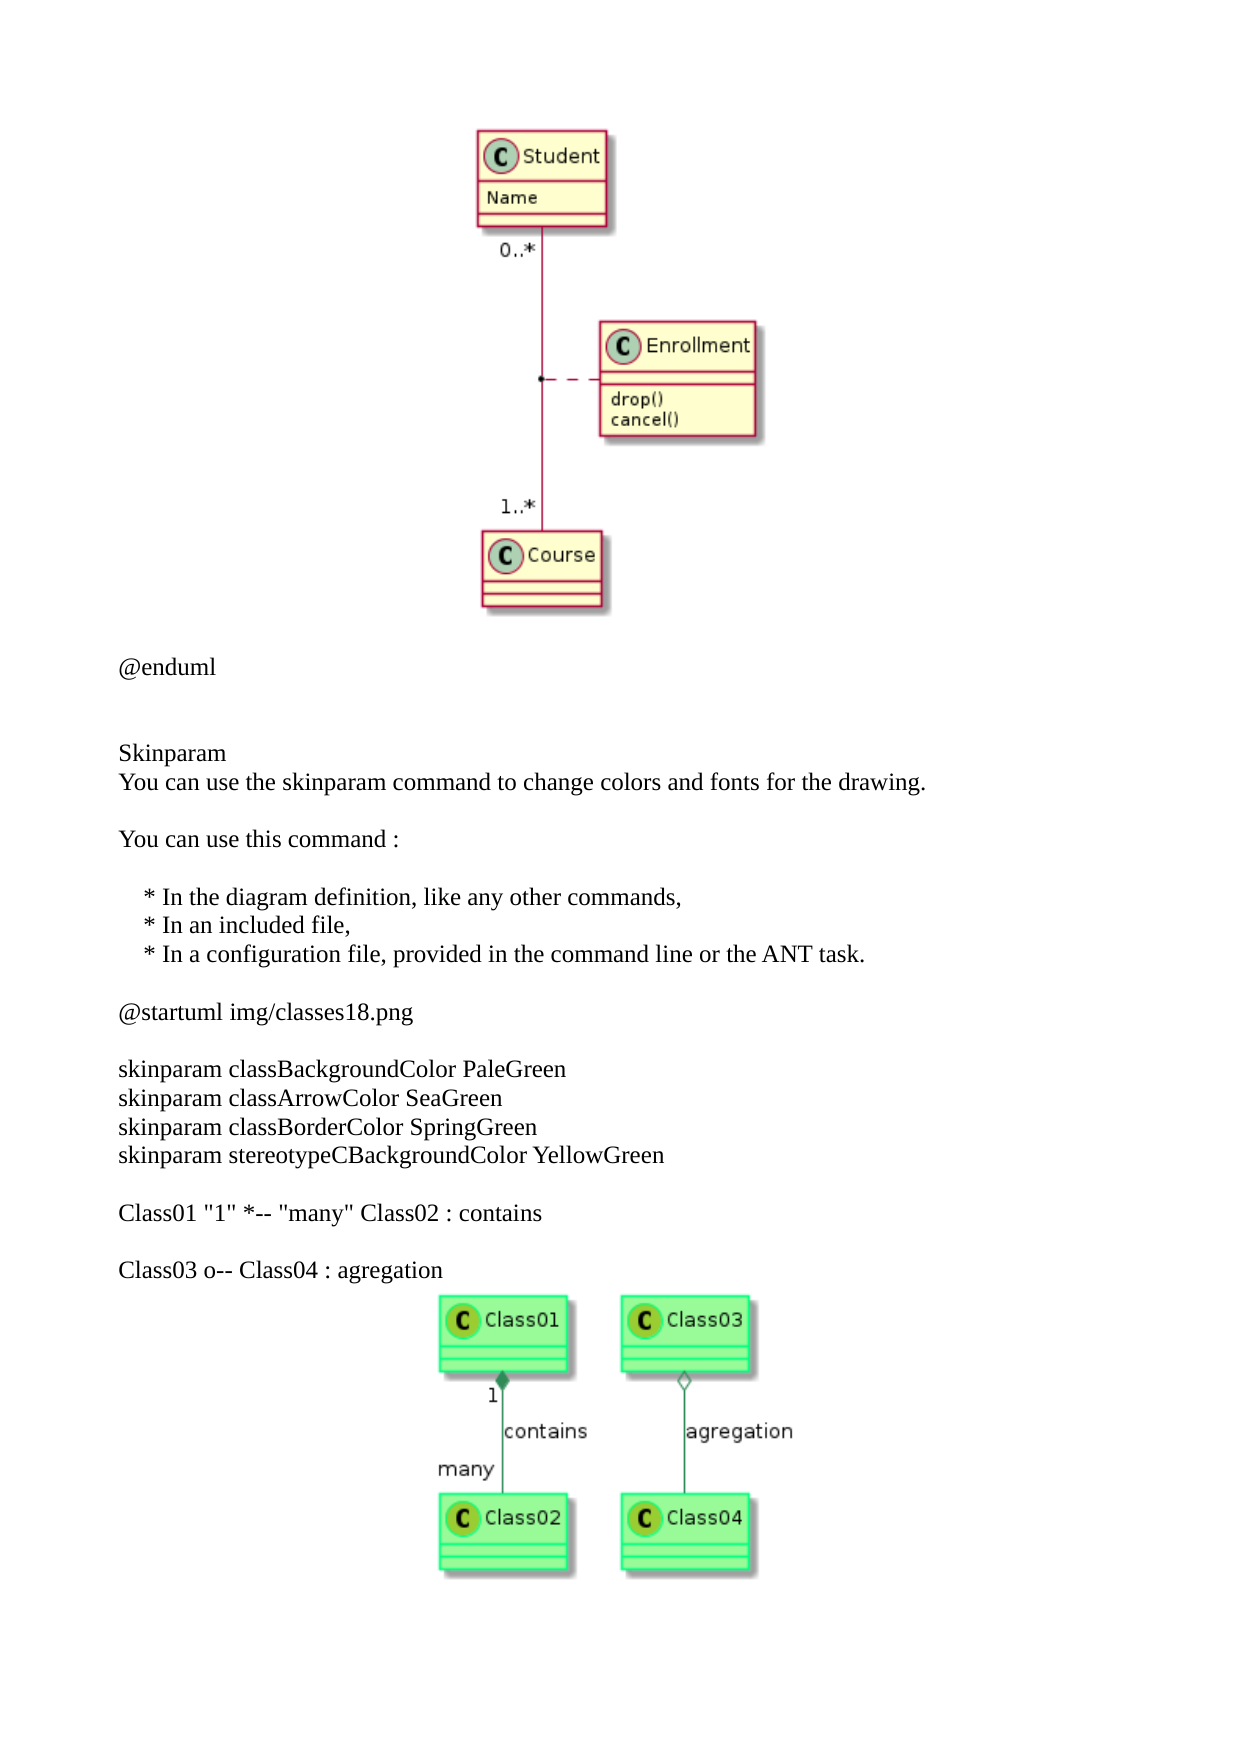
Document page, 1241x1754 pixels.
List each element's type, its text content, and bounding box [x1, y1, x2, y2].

picture [468, 118, 772, 623]
picture [430, 1284, 810, 1586]
text You can use the skinparam command to change colors and fonts for the drawing. [118, 767, 1122, 795]
text @enduml [118, 652, 1122, 680]
text Class03 o-- Class04 : agregation [118, 1255, 1122, 1284]
text * In a configuration file, provided in the command line or the ANT task. [118, 939, 1122, 968]
text * In the diagram definition, like any other commands, [118, 882, 1122, 910]
text You can use this command : [118, 824, 1122, 853]
text skinparam classBackgroundColor PaleGreen [118, 1054, 1122, 1083]
text skinparam classArrowColor SeaGreen [118, 1083, 1122, 1112]
text Class01 "1" *-- "many" Class02 : contains [118, 1198, 1122, 1227]
text Skinparam [118, 738, 1122, 767]
text * In an included file, [118, 910, 1122, 939]
text @startuml img/classes18.png [118, 997, 1122, 1025]
text skinparam stereotypeCBackgroundColor YellowGreen [118, 1140, 1122, 1169]
text skinparam classBorderColor SpringGreen [118, 1112, 1122, 1140]
